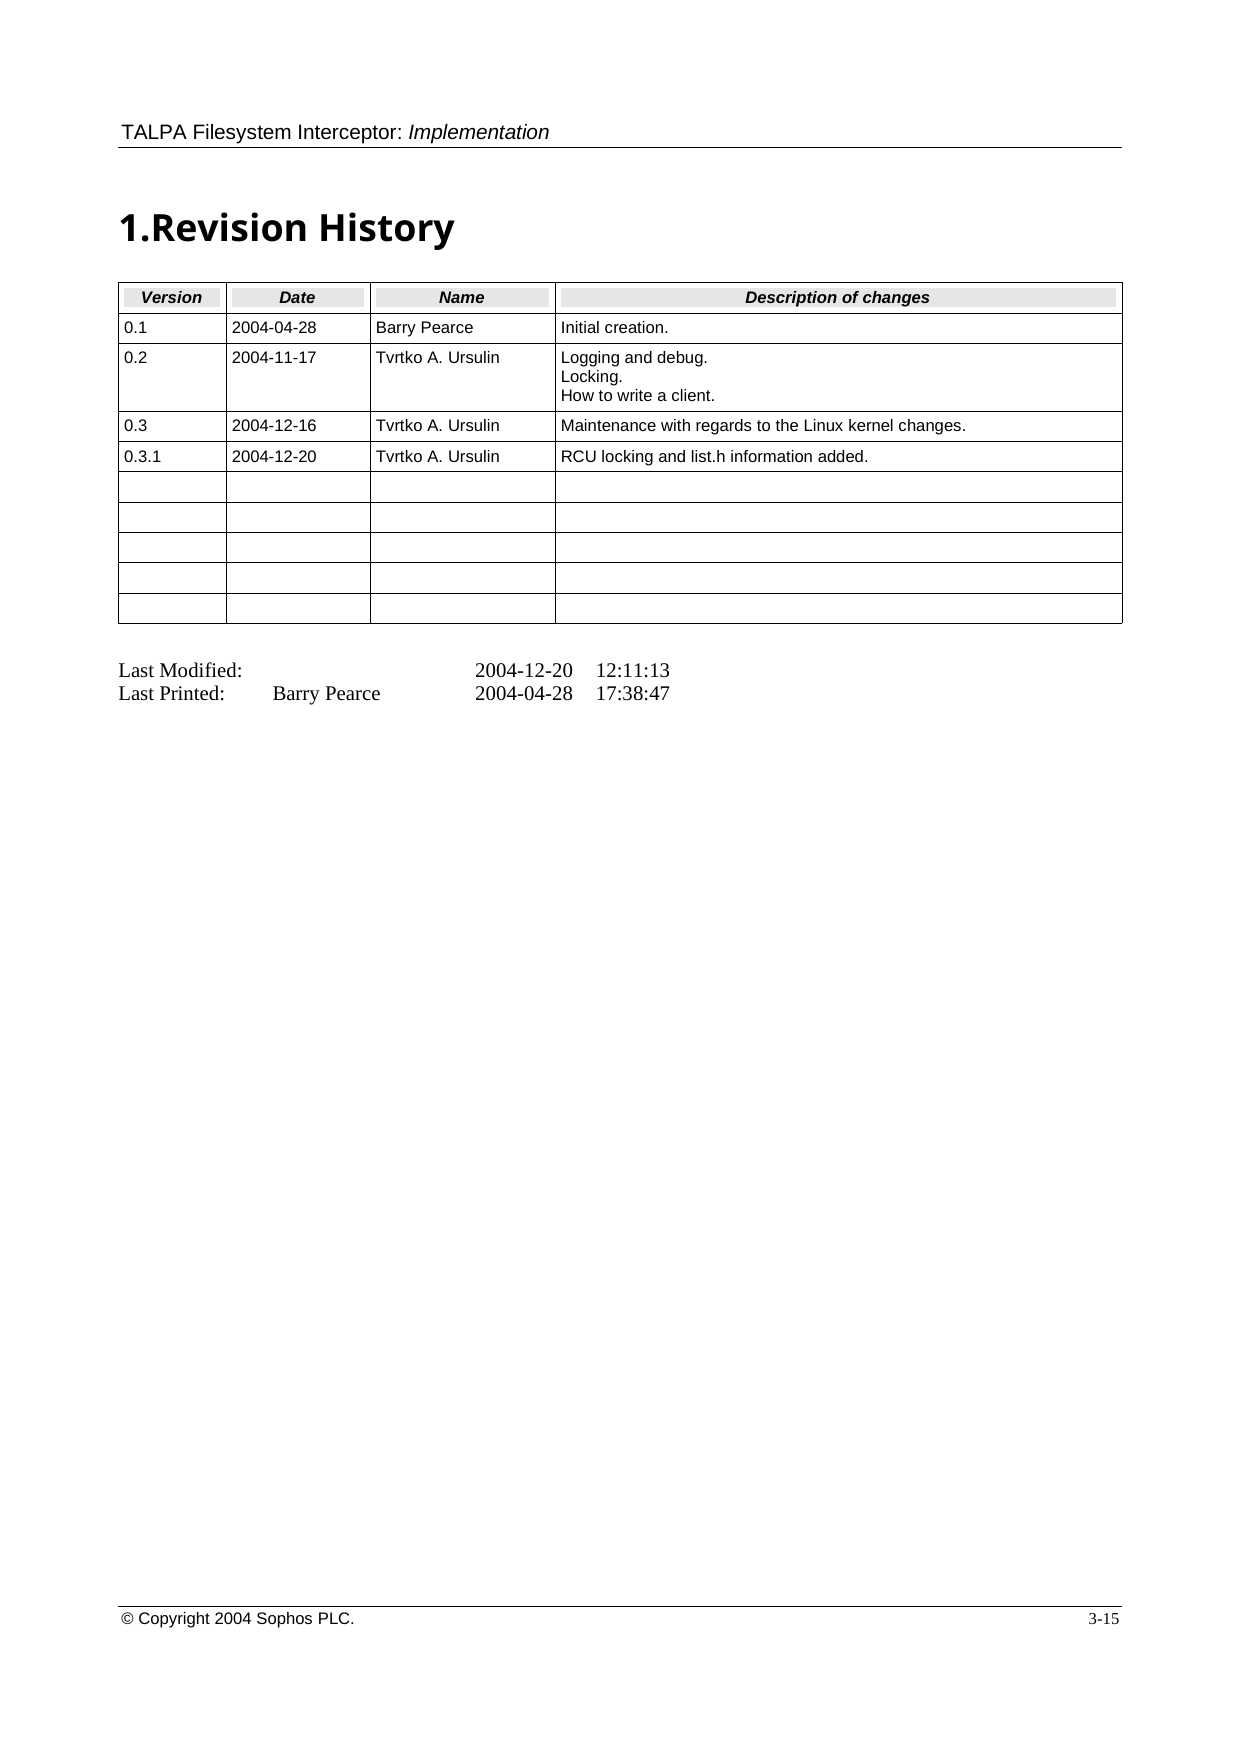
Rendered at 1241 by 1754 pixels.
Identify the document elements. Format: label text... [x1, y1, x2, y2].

table_cell [119, 472, 226, 502]
table_cell [227, 594, 370, 623]
table_cell Tvrtko A. Ursulin [371, 442, 555, 471]
table_cell 2004-04-28 [227, 314, 370, 343]
table_header Description of changes [556, 283, 1122, 313]
table_header Name [371, 283, 555, 313]
table_cell [556, 533, 1122, 562]
table_cell [227, 533, 370, 562]
table_cell [119, 533, 226, 562]
table_cell 2004-11-17 [227, 344, 370, 411]
table_cell 2004-04-28 [475, 682, 596, 704]
table_cell Last Printed: [118, 682, 272, 704]
table_cell 0.3.1 [119, 442, 226, 471]
table_cell [371, 563, 555, 593]
table_cell RCU locking and list.h information added. [556, 442, 1122, 471]
table_cell Tvrtko A. Ursulin [371, 344, 555, 411]
table_cell 17:38:47 [596, 682, 686, 704]
table_header Last Modified: [118, 659, 272, 682]
table_cell Logging and debug. Locking. How to write a client. [556, 344, 1122, 411]
table_cell [227, 472, 370, 502]
table_cell [371, 533, 555, 562]
table_cell [371, 503, 555, 532]
table_header Version [119, 283, 226, 313]
table_header Date [227, 283, 370, 313]
table_cell 0.3 [119, 412, 226, 441]
table_cell [227, 563, 370, 593]
table_cell [119, 563, 226, 593]
table_cell [556, 594, 1122, 623]
table_cell 0.2 [119, 344, 226, 411]
subtitle Revision History [118, 202, 1122, 253]
table_cell [119, 503, 226, 532]
table_header 2004-12-20 [475, 659, 596, 682]
table_cell Barry Pearce [371, 314, 555, 343]
table_header 12:11:13 [596, 659, 686, 682]
table_cell [371, 472, 555, 502]
table_cell Tvrtko A. Ursulin [371, 412, 555, 441]
table_cell [556, 472, 1122, 502]
table_cell Barry Pearce [272, 682, 475, 704]
table_cell [227, 503, 370, 532]
table_cell [556, 563, 1122, 593]
table_cell 0.1 [119, 314, 226, 343]
table_cell [119, 594, 226, 623]
table_cell Initial creation. [556, 314, 1122, 343]
table_cell 2004-12-16 [227, 412, 370, 441]
table_cell [556, 503, 1122, 532]
table_cell Maintenance with regards to the Linux kernel changes. [556, 412, 1122, 441]
table_header [272, 659, 475, 682]
table_cell [371, 594, 555, 623]
table_cell 2004-12-20 [227, 442, 370, 471]
